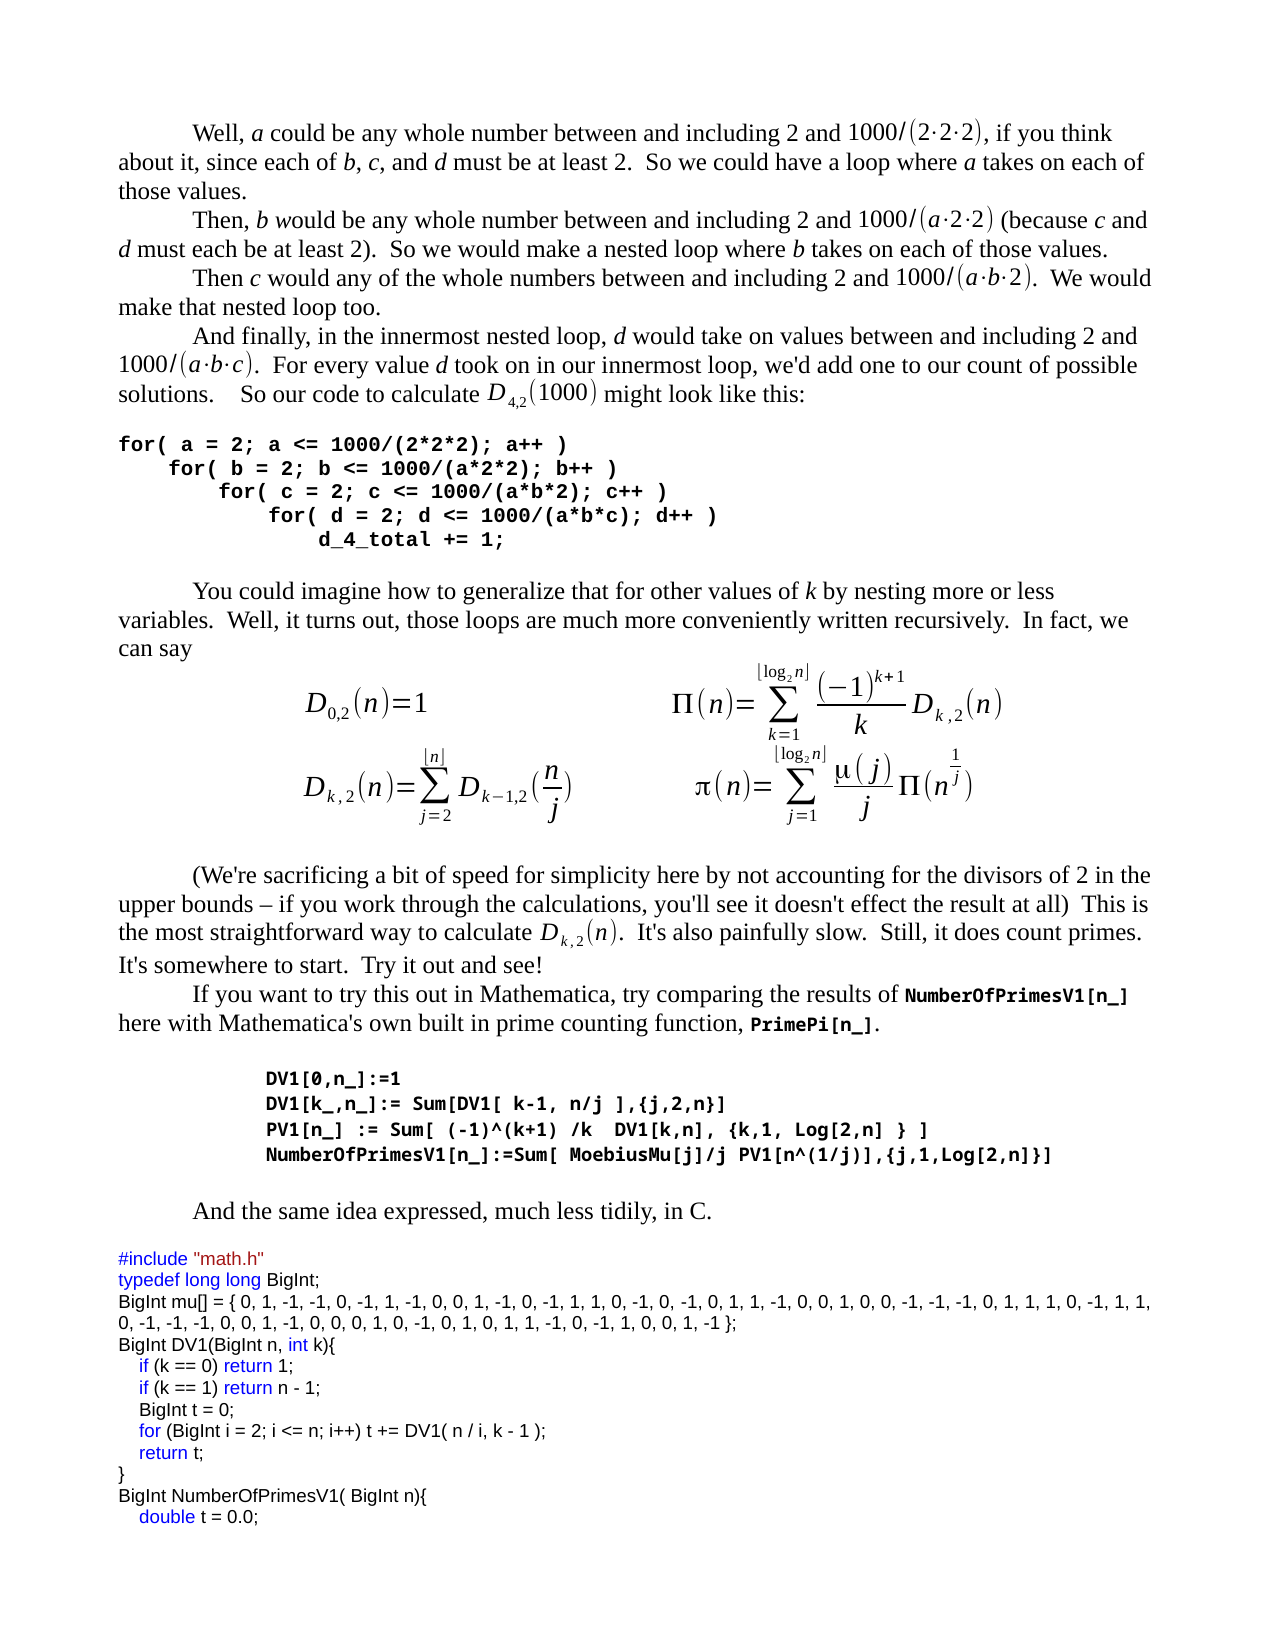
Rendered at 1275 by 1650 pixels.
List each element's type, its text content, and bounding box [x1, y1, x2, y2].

text Then, b would be any whole number between and including 2 and (because c and d must each be at least 2). So we would make a nested loop where b takes on each of those values. [118, 205, 1157, 263]
text if (k == 1) return n - 1; [118, 1377, 1157, 1398]
text double t = 0.0; [118, 1506, 1157, 1528]
text NumberOfPrimesV1[n_]:=Sum[ MoebiusMu[j]/j PV1[n^(1/j)],{j,1,Log[2,n]}] [118, 1142, 1157, 1167]
text for( c = 2; c <= 1000/(a*b*2); c++ ) [118, 481, 1157, 505]
text for( b = 2; b <= 1000/(a*2*2); b++ ) [118, 458, 1157, 481]
text If you want to try this out in Mathematica, try comparing the results of NumberOfPrimesV1[n_] here with Mathematica's own built in prime counting function, PrimePi[n_]. [118, 979, 1157, 1036]
text for( a = 2; a <= 1000/(2*2*2); a++ ) [118, 434, 1157, 458]
text DV1[k_,n_]:= Sum[DV1[ k-1, n/j ],{j,2,n}] [118, 1091, 1157, 1116]
text DV1[0,n_]:=1 [118, 1065, 1157, 1091]
text BigInt NumberOfPrimesV1( BigInt n){ [118, 1484, 1157, 1506]
text for (BigInt i = 2; i <= n; i++) t += DV1( n / i, k - 1 ); [118, 1420, 1157, 1441]
text (We're sacrificing a bit of speed for simplicity here by not accounting for the divisors of 2 in the upper bounds – if you work through the calculations, you'll see it doesn't effect the result at all) This is the most straightforward way to calculate . It's also painfully slow. Still, it does count primes. It's somewhere to start. Try it out and see! [118, 860, 1157, 979]
text return t; [118, 1441, 1157, 1463]
text Well, a could be any whole number between and including 2 and , if you think about it, since each of b, c, and d must be at least 2. So we could have a loop where a takes on each of those values. [118, 118, 1157, 205]
text } [118, 1463, 1157, 1484]
text You could imagine how to generalize that for other values of k by nesting more or less variables. Well, it turns out, those loops are much more conveniently written recursively. In fact, we can say [118, 576, 1157, 662]
text for( d = 2; d <= 1000/(a*b*c); d++ ) [118, 505, 1157, 529]
text And the same idea expressed, much less tidily, in C. [118, 1196, 1157, 1225]
text BigInt DV1(BigInt n, int k){ [118, 1334, 1157, 1355]
text And finally, in the innermost nested loop, d would take on values between and including 2 and . For every value d took on in our innermost loop, we'd add one to our count of possible solutions. So our code to calculate might look like this: [118, 321, 1157, 410]
text BigInt mu[] = { 0, 1, -1, -1, 0, -1, 1, -1, 0, 0, 1, -1, 0, -1, 1, 1, 0, -1, 0, -1, 0, 1, 1, -1, 0, 0, 1, 0, 0, -1, -1, -1, 0, 1, 1, 1, 0, -1, 1, 1, 0, -1, -1, -1, 0, 0, 1, -1, 0, 0, 0, 1, 0, -1, 0, 1, 0, 1, 1, -1, 0, -1, 1, 0, 0, 1, -1 }; [118, 1291, 1157, 1334]
text Then c would any of the whole numbers between and including 2 and . We would make that nested loop too. [118, 263, 1157, 321]
text #include "math.h" [118, 1247, 1157, 1269]
text PV1[n_] := Sum[ (-1)^(k+1) /k DV1[k,n], {k,1, Log[2,n] } ] [118, 1116, 1157, 1142]
text BigInt t = 0; [118, 1398, 1157, 1420]
text if (k == 0) return 1; [118, 1355, 1157, 1377]
text typedef long long BigInt; [118, 1269, 1157, 1291]
text d_4_total += 1; [118, 529, 1157, 552]
